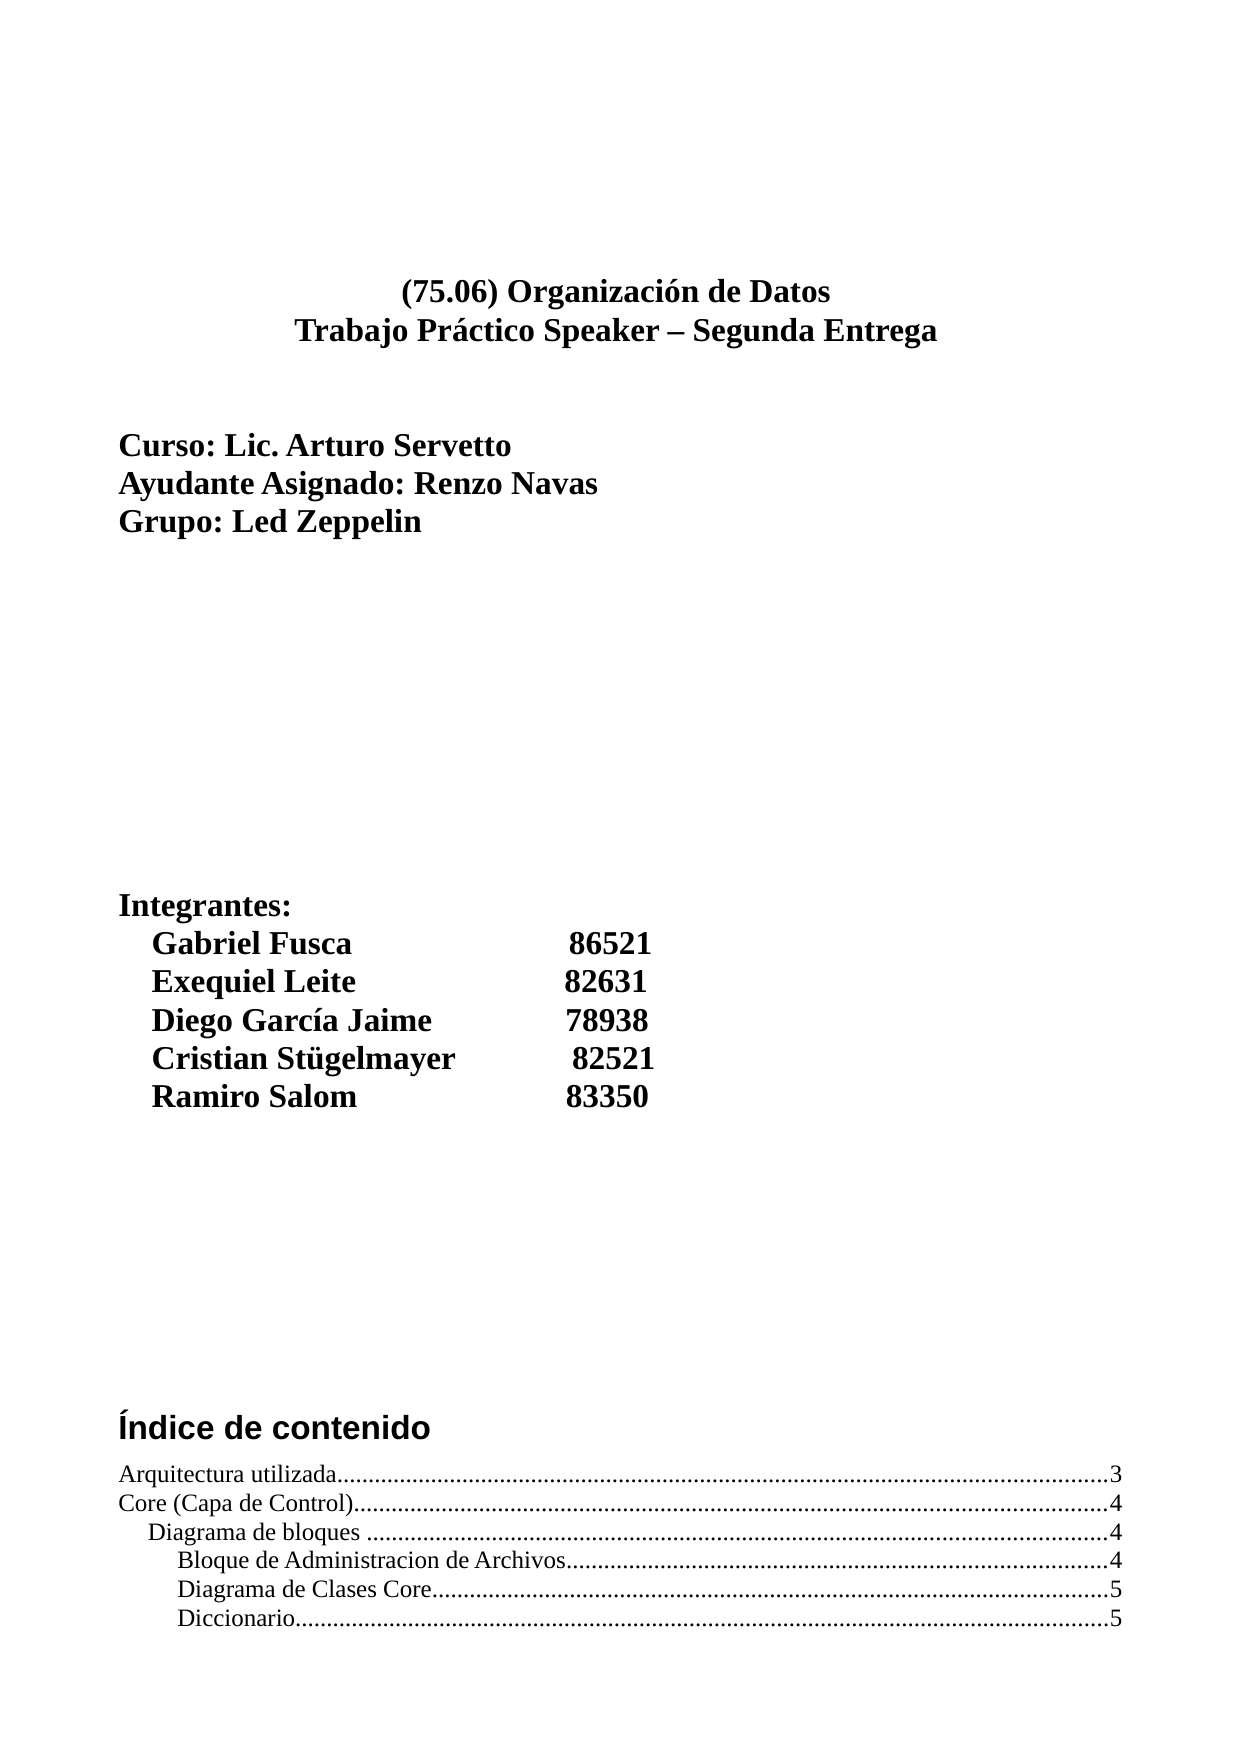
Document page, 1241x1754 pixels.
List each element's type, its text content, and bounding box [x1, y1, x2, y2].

text Ayudante Asignado: Renzo Navas [118, 463, 1122, 501]
text Diagrama de bloques 4 [148, 1517, 1122, 1545]
text Diagrama de Clases Core 5 [177, 1574, 1122, 1603]
text Cristian Stügelmayer 82521 [118, 1038, 1122, 1076]
text Diego García Jaime 78938 [118, 1000, 1122, 1038]
subtitle Índice de contenido [118, 1408, 1122, 1447]
text Arquitectura utilizada 3 [118, 1459, 1122, 1488]
text Core (Capa de Control) 4 [118, 1488, 1122, 1517]
text Trabajo Práctico Speaker – Segunda Entrega [118, 310, 1122, 348]
text Integrantes: [118, 885, 1122, 923]
text Curso: Lic. Arturo Servetto [118, 425, 1122, 463]
text Exequiel Leite 82631 [118, 961, 1122, 1000]
text Grupo: Led Zeppelin [118, 501, 1122, 540]
text Diccionario 5 [177, 1603, 1122, 1632]
text Bloque de Administracion de Archivos 4 [177, 1545, 1122, 1574]
text Ramiro Salom 83350 [118, 1076, 1122, 1115]
text Gabriel Fusca 86521 [118, 923, 1122, 961]
text (75.06) Organización de Datos [118, 271, 1122, 310]
